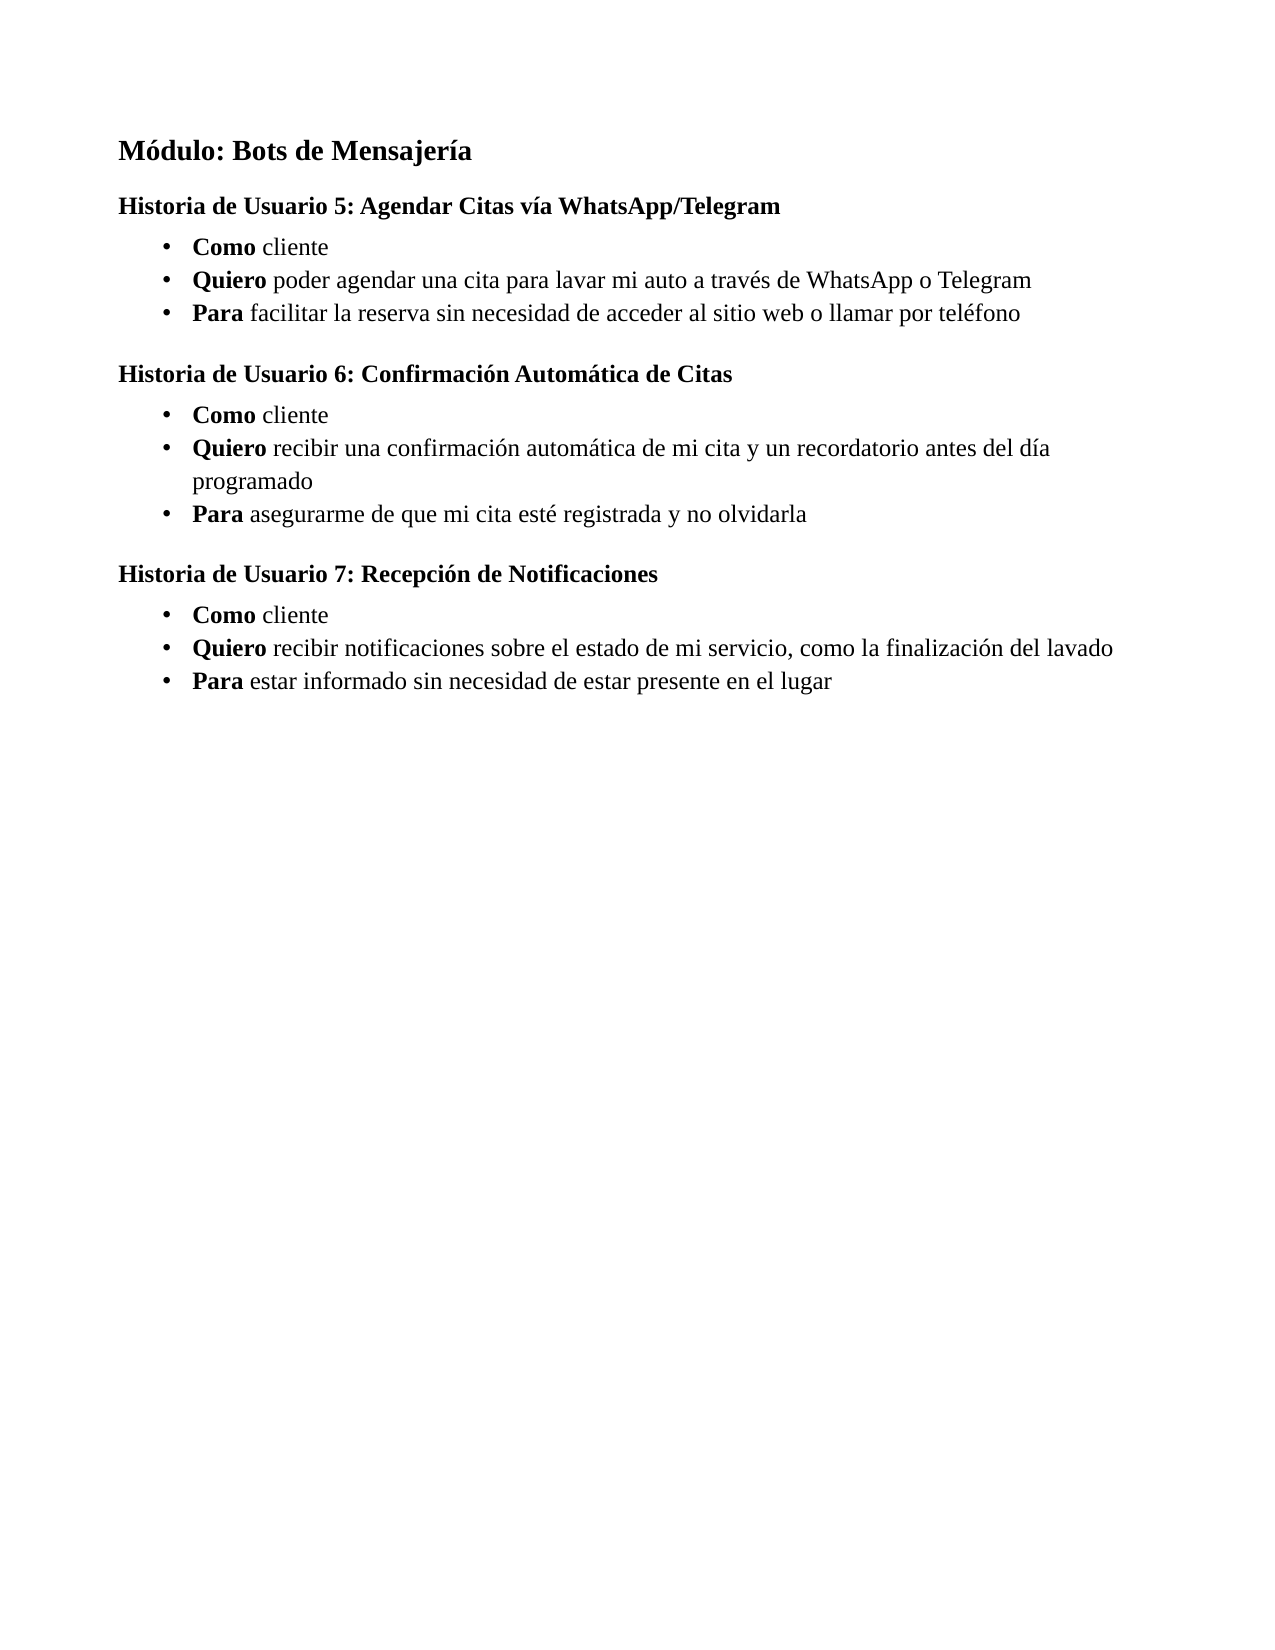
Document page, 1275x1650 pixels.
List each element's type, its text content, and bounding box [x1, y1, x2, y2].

list Para estar informado sin necesidad de estar presente en el lugar [162, 666, 1157, 695]
list Como cliente [162, 600, 1157, 629]
subtitle Historia de Usuario 6: Confirmación Automática de Citas [118, 359, 1157, 387]
list Para asegurarme de que mi cita esté registrada y no olvidarla [162, 499, 1157, 528]
list Quiero recibir una confirmación automática de mi cita y un recordatorio antes del día programado [162, 433, 1157, 495]
subtitle Módulo: Bots de Mensajería [118, 133, 1157, 166]
subtitle Historia de Usuario 5: Agendar Citas vía WhatsApp/Telegram [118, 191, 1157, 220]
list Para facilitar la reserva sin necesidad de acceder al sitio web o llamar por teléfono [162, 298, 1157, 327]
list Quiero recibir notificaciones sobre el estado de mi servicio, como la finalización del lavado [162, 633, 1157, 662]
list Como cliente [162, 232, 1157, 261]
list Quiero poder agendar una cita para lavar mi auto a través de WhatsApp o Telegram [162, 266, 1157, 294]
list Como cliente [162, 400, 1157, 429]
subtitle Historia de Usuario 7: Recepción de Notificaciones [118, 559, 1157, 588]
